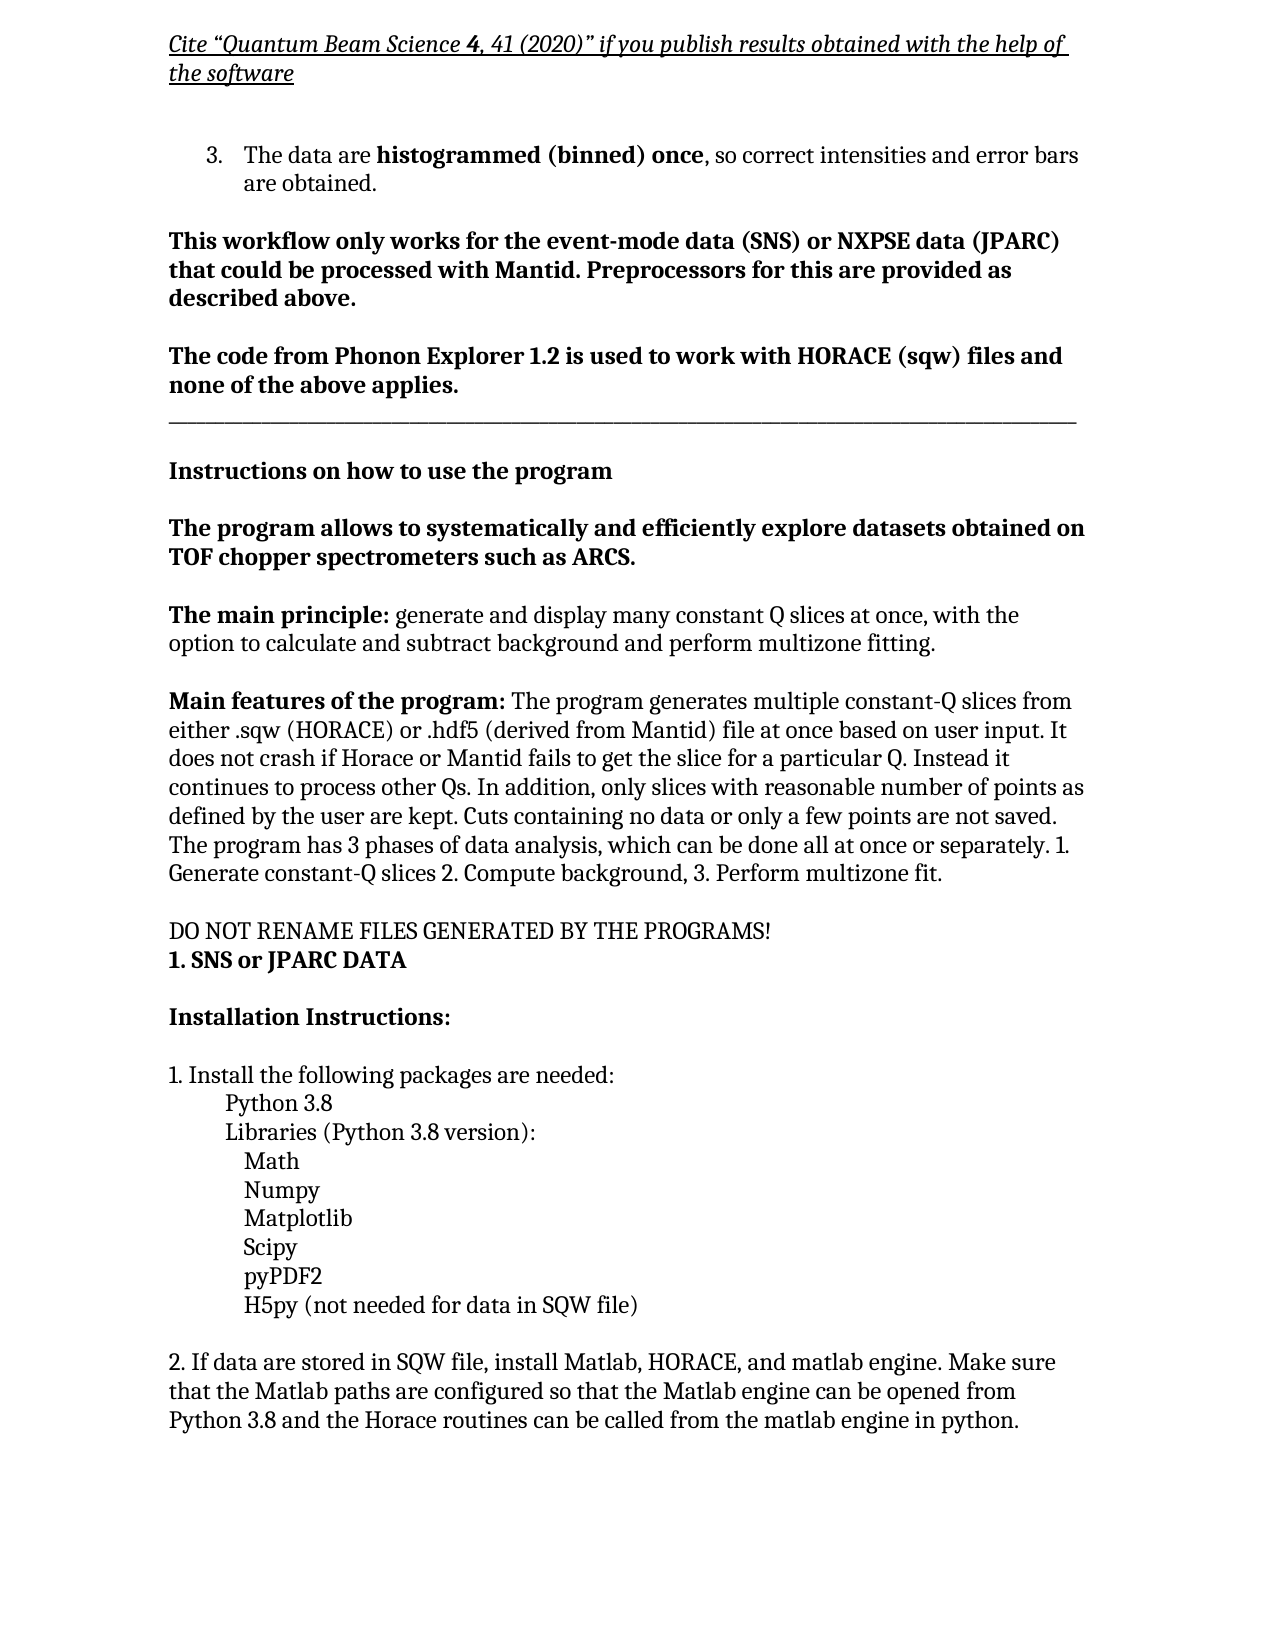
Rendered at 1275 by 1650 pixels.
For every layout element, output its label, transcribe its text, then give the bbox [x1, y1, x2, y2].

text Math [225, 1147, 1087, 1176]
text Scipy [225, 1233, 1087, 1262]
text Numpy [225, 1176, 1087, 1204]
text 2. If data are stored in SQW file, install Matlab, HORACE, and matlab engine. Make sure that the Matlab paths are configured so that the Matlab engine can be opened from Python 3.8 and the Horace routines can be called from the matlab engine in python. [169, 1348, 1087, 1434]
text 1. SNS or JPARC DATA [169, 946, 1087, 974]
text DO NOT RENAME FILES GENERATED BY THE PROGRAMS! [169, 917, 1087, 946]
text Installation Instructions: [169, 1003, 1087, 1032]
text pyPDF2 [225, 1262, 1087, 1291]
text The main principle: generate and display many constant Q slices at once, with the option to calculate and subtract background and perform multizone fitting. [169, 601, 1087, 658]
text Main features of the program: The program generates multiple constant-Q slices from either .sqw (HORACE) or .hdf5 (derived from Mantid) file at once based on user input. It does not crash if Horace or Mantid fails to get the slice for a particular Q. Instead it continues to process other Qs. In addition, only slices with reasonable number of points as defined by the user are kept. Cuts containing no data or only a few points are not saved. The program has 3 phases of data analysis, which can be done all at once or separately. 1. Generate constant-Q slices 2. Compute background, 3. Perform multizone fit. [169, 687, 1087, 888]
text This workflow only works for the event-mode data (SNS) or NXPSE data (JPARC) that could be processed with Mantid. Preprocessors for this are provided as described above. [169, 227, 1087, 313]
text Instructions on how to use the program [169, 457, 1087, 486]
text Libraries (Python 3.8 version): [225, 1118, 1087, 1147]
text Python 3.8 [225, 1089, 1087, 1118]
text The code from Phonon Explorer 1.2 is used to work with HORACE (sqw) files and none of the above applies. [169, 342, 1087, 399]
text __________________________________________________________________________________________________ [169, 399, 1087, 428]
text Matplotlib [225, 1204, 1087, 1233]
text 1. Install the following packages are needed: [169, 1061, 1087, 1089]
text H5py (not needed for data in SQW file) [225, 1291, 1087, 1319]
list The data are histogrammed (binned) once, so correct intensities and error bars are obtained. [206, 141, 1087, 198]
text The program allows to systematically and efficiently explore datasets obtained on TOF chopper spectrometers such as ARCS. [169, 514, 1087, 572]
